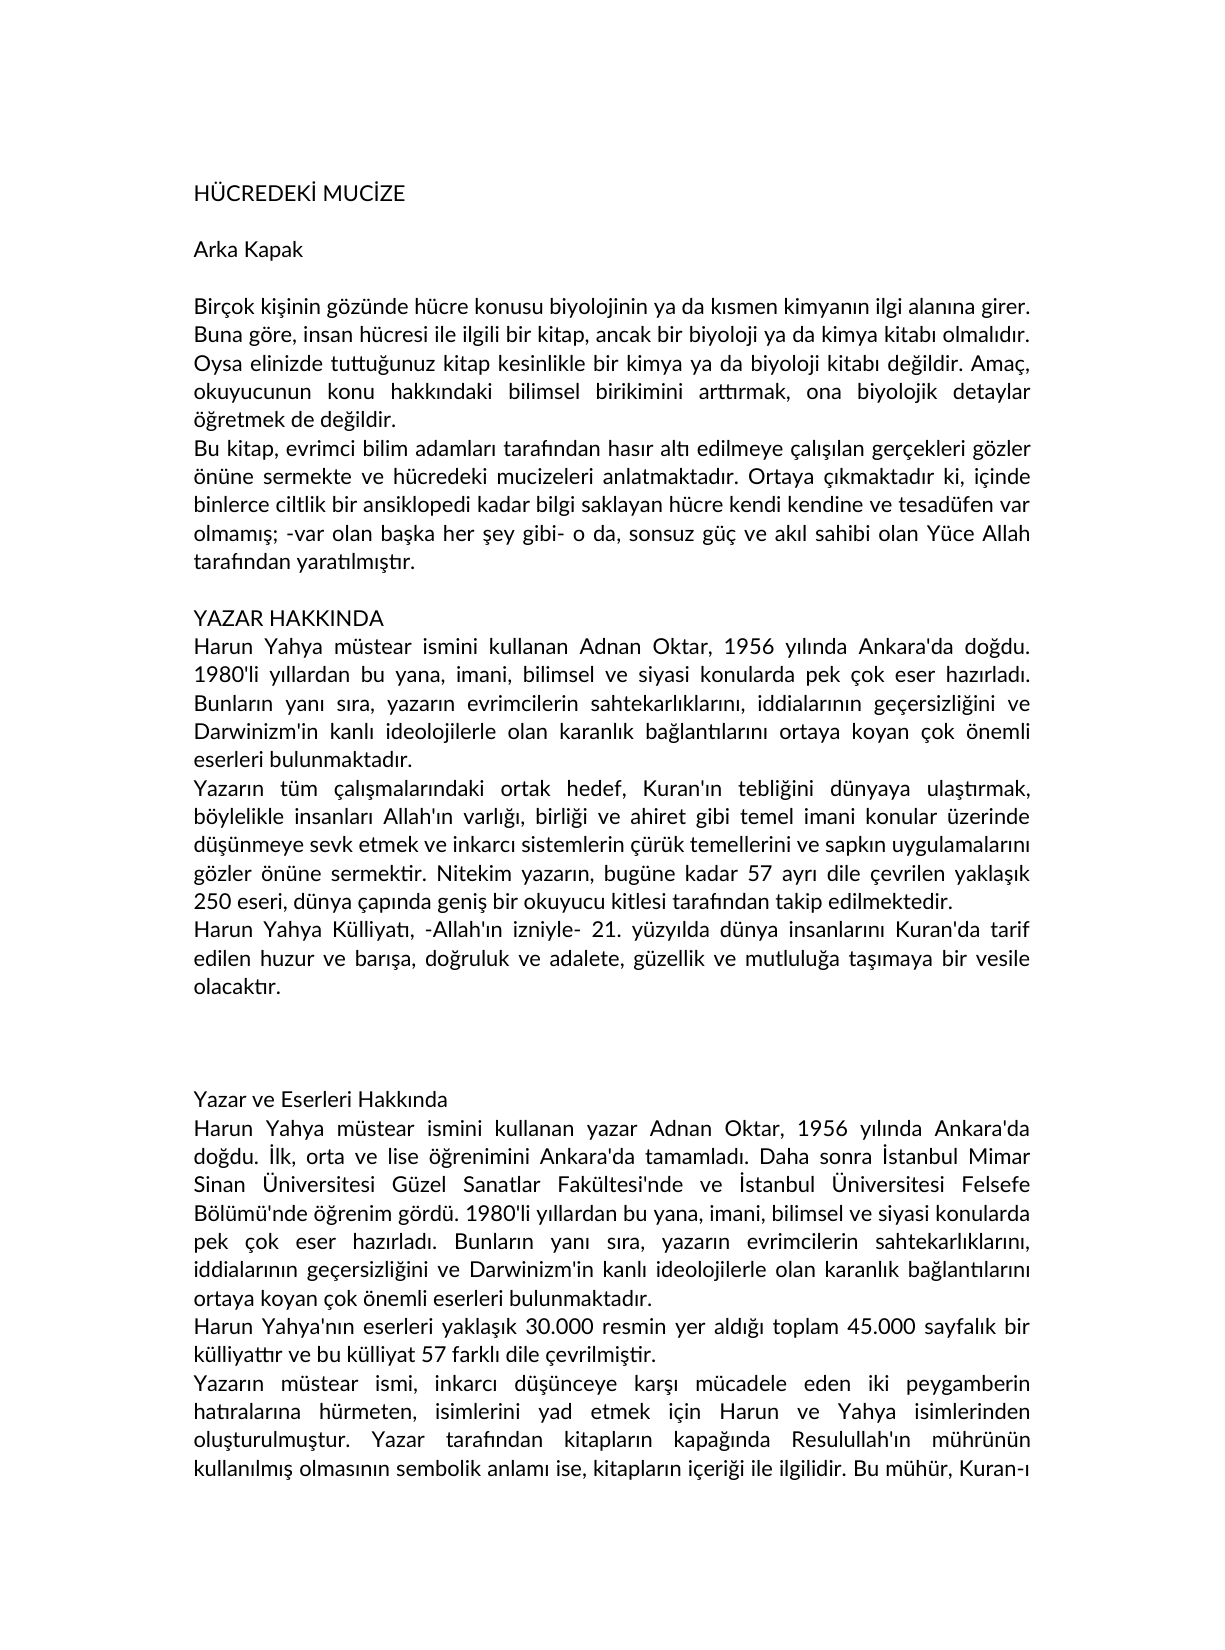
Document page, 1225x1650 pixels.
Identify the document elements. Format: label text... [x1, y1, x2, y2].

text Harun Yahya'nın eserleri yaklaşık 30.000 resmin yer aldığı toplam 45.000 sayfalık bir külliyattır ve bu külliyat 57 farklı dile çevrilmiştir. [193, 1312, 1032, 1368]
text Yazarın tüm çalışmalarındaki ortak hedef, Kuran'ın tebliğini dünyaya ulaştırmak, böylelikle insanları Allah'ın varlığı, birliği ve ahiret gibi temel imani konular üzerinde düşünmeye sevk etmek ve inkarcı sistemlerin çürük temellerini ve sapkın uygulamalarını gözler önüne sermektir. Nitekim yazarın, bugüne kadar 57 ayrı dile çevrilen yaklaşık 250 eseri, dünya çapında geniş bir okuyucu kitlesi tarafından takip edilmektedir. [193, 773, 1032, 915]
text Harun Yahya Külliyatı, -Allah'ın izniyle- 21. yüzyılda dünya insanlarını Kuran'da tarif edilen huzur ve barışa, doğruluk ve adalete, güzellik ve mutluluğa taşımaya bir vesile olacaktır. [193, 915, 1032, 1000]
text Arka Kapak [193, 235, 1032, 263]
text HÜCREDEKİ MUCİZE [193, 178, 1032, 207]
text Yazarın müstear ismi, inkarcı düşünceye karşı mücadele eden iki peygamberin hatıralarına hürmeten, isimlerini yad etmek için Harun ve Yahya isimlerinden oluşturulmuştur. Yazar tarafından kitapların kapağında Resulullah'ın mührünün kullanılmış olmasının sembolik anlamı ise, kitapların içeriği ile ilgilidir. Bu mühür, Kuran-ı [193, 1368, 1032, 1482]
text Bu kitap, evrimci bilim adamları tarafından hasır altı edilmeye çalışılan gerçekleri gözler önüne sermekte ve hücredeki mucizeleri anlatmaktadır. Ortaya çıkmaktadır ki, içinde binlerce ciltlik bir ansiklopedi kadar bilgi saklayan hücre kendi kendine ve tesadüfen var olmamış; -var olan başka her şey gibi- o da, sonsuz güç ve akıl sahibi olan Yüce Allah tarafından yaratılmıştır. [193, 433, 1032, 575]
text Harun Yahya müstear ismini kullanan yazar Adnan Oktar, 1956 yılında Ankara'da doğdu. İlk, orta ve lise öğrenimini Ankara'da tamamladı. Daha sonra İstanbul Mimar Sinan Üniversitesi Güzel Sanatlar Fakültesi'nde ve İstanbul Üniversitesi Felsefe Bölümü'nde öğrenim gördü. 1980'li yıllardan bu yana, imani, bilimsel ve siyasi konularda pek çok eser hazırladı. Bunların yanı sıra, yazarın evrimcilerin sahtekarlıklarını, iddialarının geçersizliğini ve Darwinizm'in kanlı ideolojilerle olan karanlık bağlantılarını ortaya koyan çok önemli eserleri bulunmaktadır. [193, 1113, 1032, 1312]
text YAZAR HAKKINDA [193, 603, 1032, 632]
text Birçok kişinin gözünde hücre konusu biyolojinin ya da kısmen kimyanın ilgi alanına girer. Buna göre, insan hücresi ile ilgili bir kitap, ancak bir biyoloji ya da kimya kitabı olmalıdır. Oysa elinizde tuttuğunuz kitap kesinlikle bir kimya ya da biyoloji kitabı değildir. Amaç, okuyucunun konu hakkındaki bilimsel birikimini arttırmak, ona biyolojik detaylar öğretmek de değildir. [193, 292, 1032, 433]
text Yazar ve Eserleri Hakkında [193, 1085, 1032, 1113]
text Harun Yahya müstear ismini kullanan Adnan Oktar, 1956 yılında Ankara'da doğdu. 1980'li yıllardan bu yana, imani, bilimsel ve siyasi konularda pek çok eser hazırladı. Bunların yanı sıra, yazarın evrimcilerin sahtekarlıklarını, iddialarının geçersizliğini ve Darwinizm'in kanlı ideolojilerle olan karanlık bağlantılarını ortaya koyan çok önemli eserleri bulunmaktadır. [193, 632, 1032, 773]
